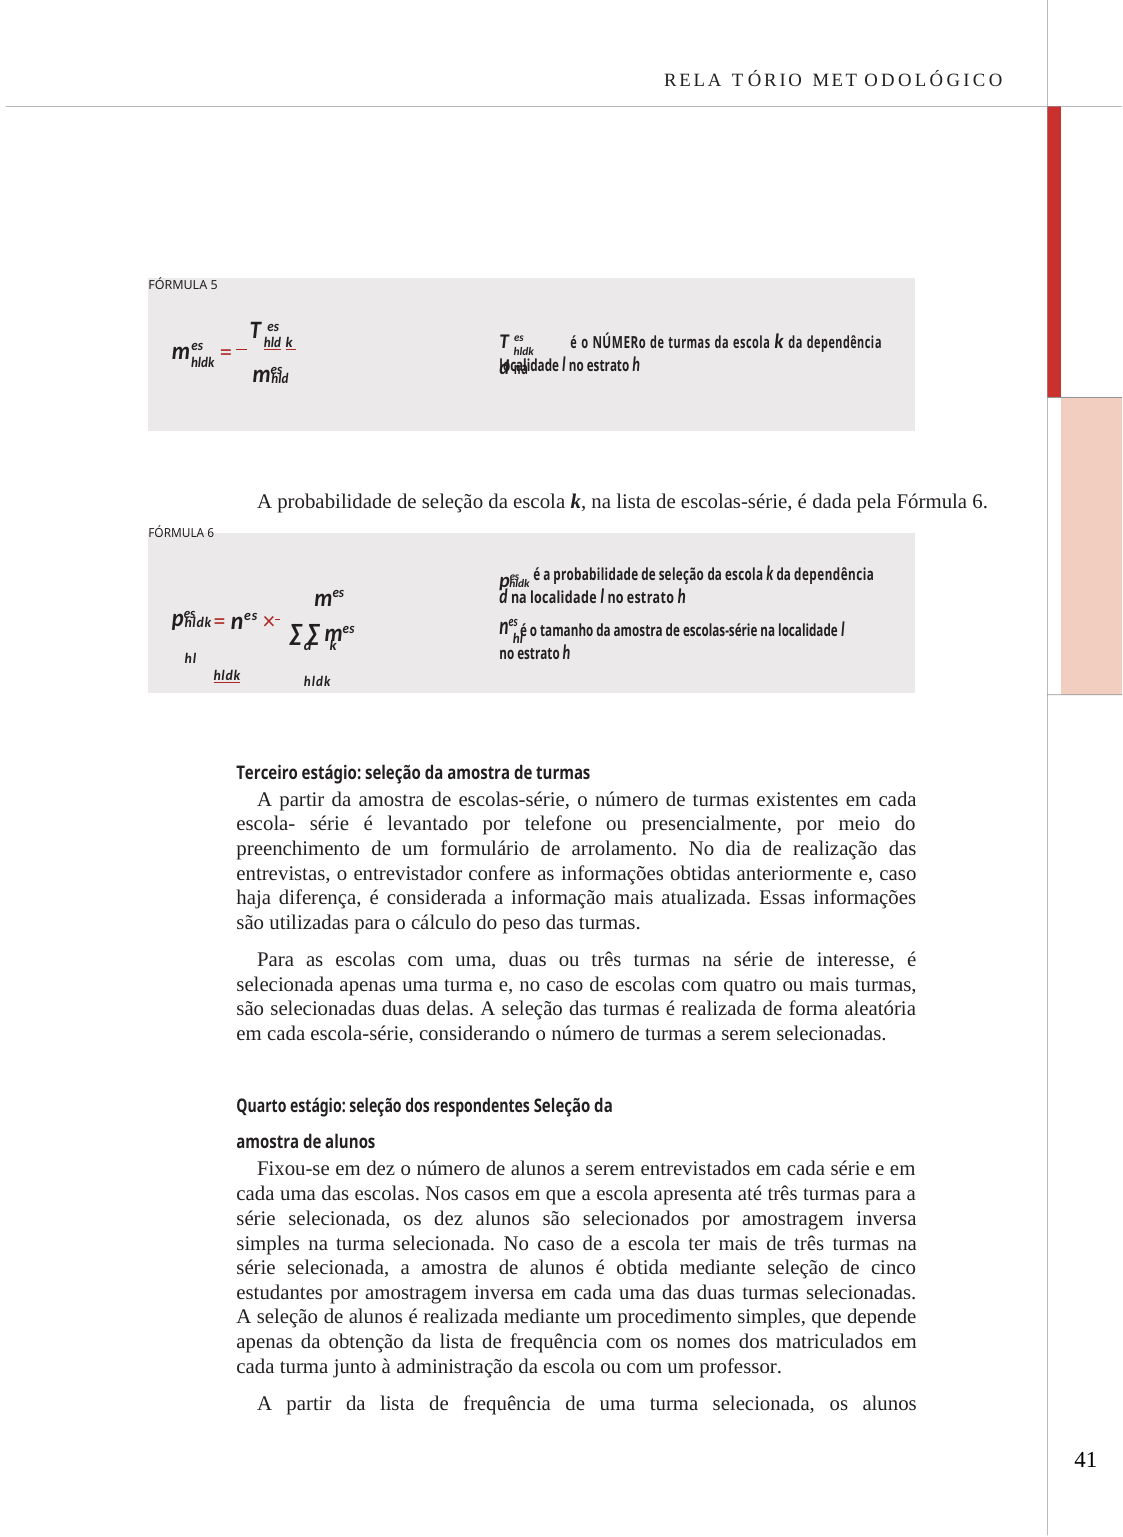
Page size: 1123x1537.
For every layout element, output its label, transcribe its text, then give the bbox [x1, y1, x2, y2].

text Terceiro estágio: seleção da amostra de turmas [236, 759, 1047, 785]
text [1048, 759, 1104, 785]
text FÓRMULA 5 [148, 276, 1047, 293]
text A probabilidade de seleção da escola k, na lista de escolas-série, é dada pela Fórmula 6. [257, 489, 1047, 513]
text Fixou-se em dez o número de alunos a serem entrevistados em cada série e em cada uma das escolas. Nos casos em que a escola apresenta até três turmas para a série selecionada, os dez alunos são selecionados por amostragem inversa simples na turma selecionada. No caso de a escola ter mais de três turmas na série selecionada, a amostra de alunos é obtida mediante seleção de cinco estudantes por amostragem inversa em cada uma das duas turmas selecionadas. A seleção de alunos é realizada mediante um procedimento simples, que depende apenas da obtenção da lista de frequência com os nomes dos matriculados em cada turma junto à administração da escola ou com um professor. [236, 1156, 917, 1378]
text A partir da amostra de escolas-série, o número de turmas existentes em cada escola- série é levantado por telefone ou presencialmente, por meio do preenchimento de um formulário de arrolamento. No dia de realização das entrevistas, o entrevistador confere as informações obtidas anteriormente e, caso haja diferença, é considerada a informação mais atualizada. Essas informações são utilizadas para o cálculo do peso das turmas. [236, 786, 917, 934]
text FÓRMULA 6 [148, 524, 227, 533]
text Para as escolas com uma, duas ou três turmas na série de interesse, é selecionada apenas uma turma e, no caso de escolas com quatro ou mais turmas, são selecionadas duas delas. A seleção das turmas é realizada de forma aleatória em cada escola-série, considerando o número de turmas a serem selecionadas. [236, 947, 917, 1045]
text Quarto estágio: seleção dos respondentes Seleção da amostra de alunos [236, 1081, 630, 1154]
text [1061, 276, 1104, 293]
text A partir da lista de frequência de uma turma selecionada, os alunos [236, 1391, 917, 1415]
